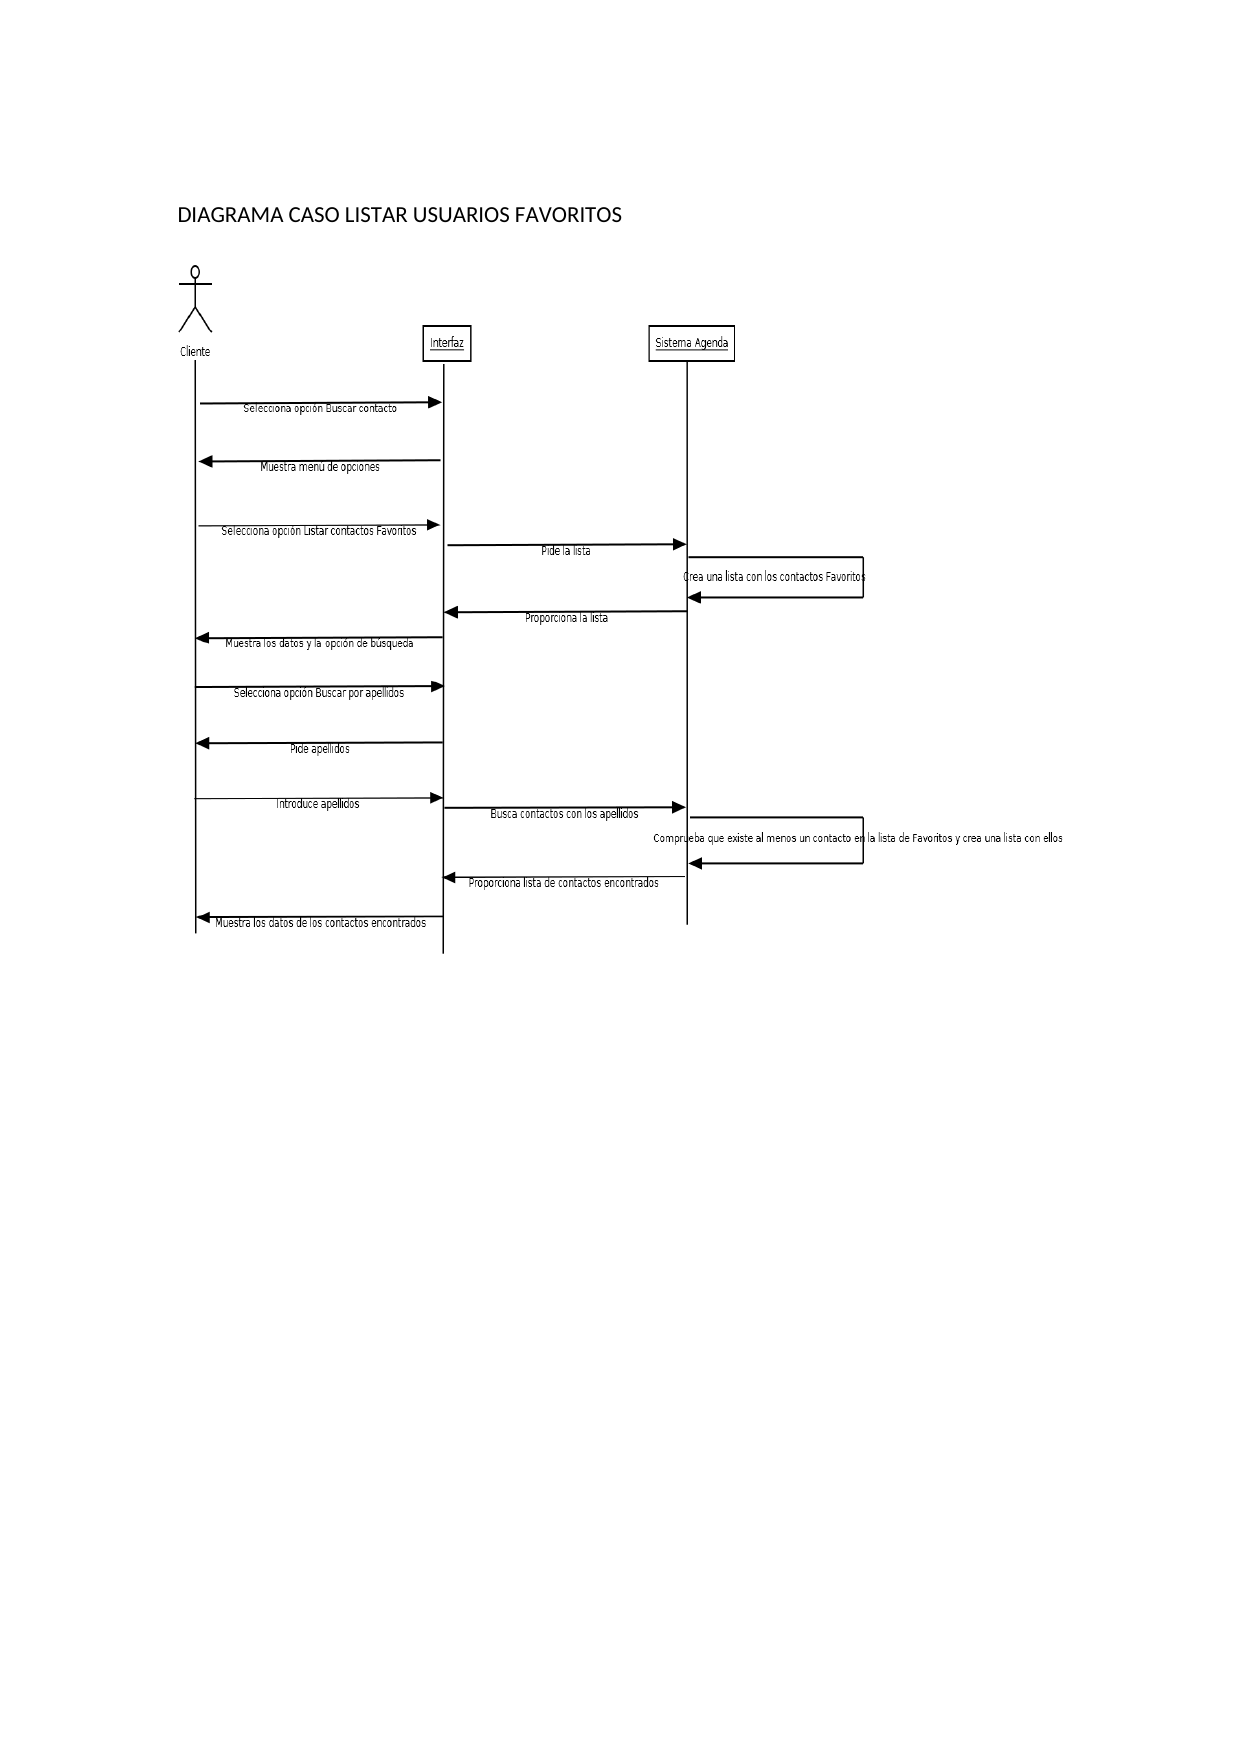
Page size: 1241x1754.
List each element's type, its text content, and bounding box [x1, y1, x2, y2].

text DIAGRAMA CASO LISTAR USUARIOS FAVORITOS [177, 201, 1063, 229]
